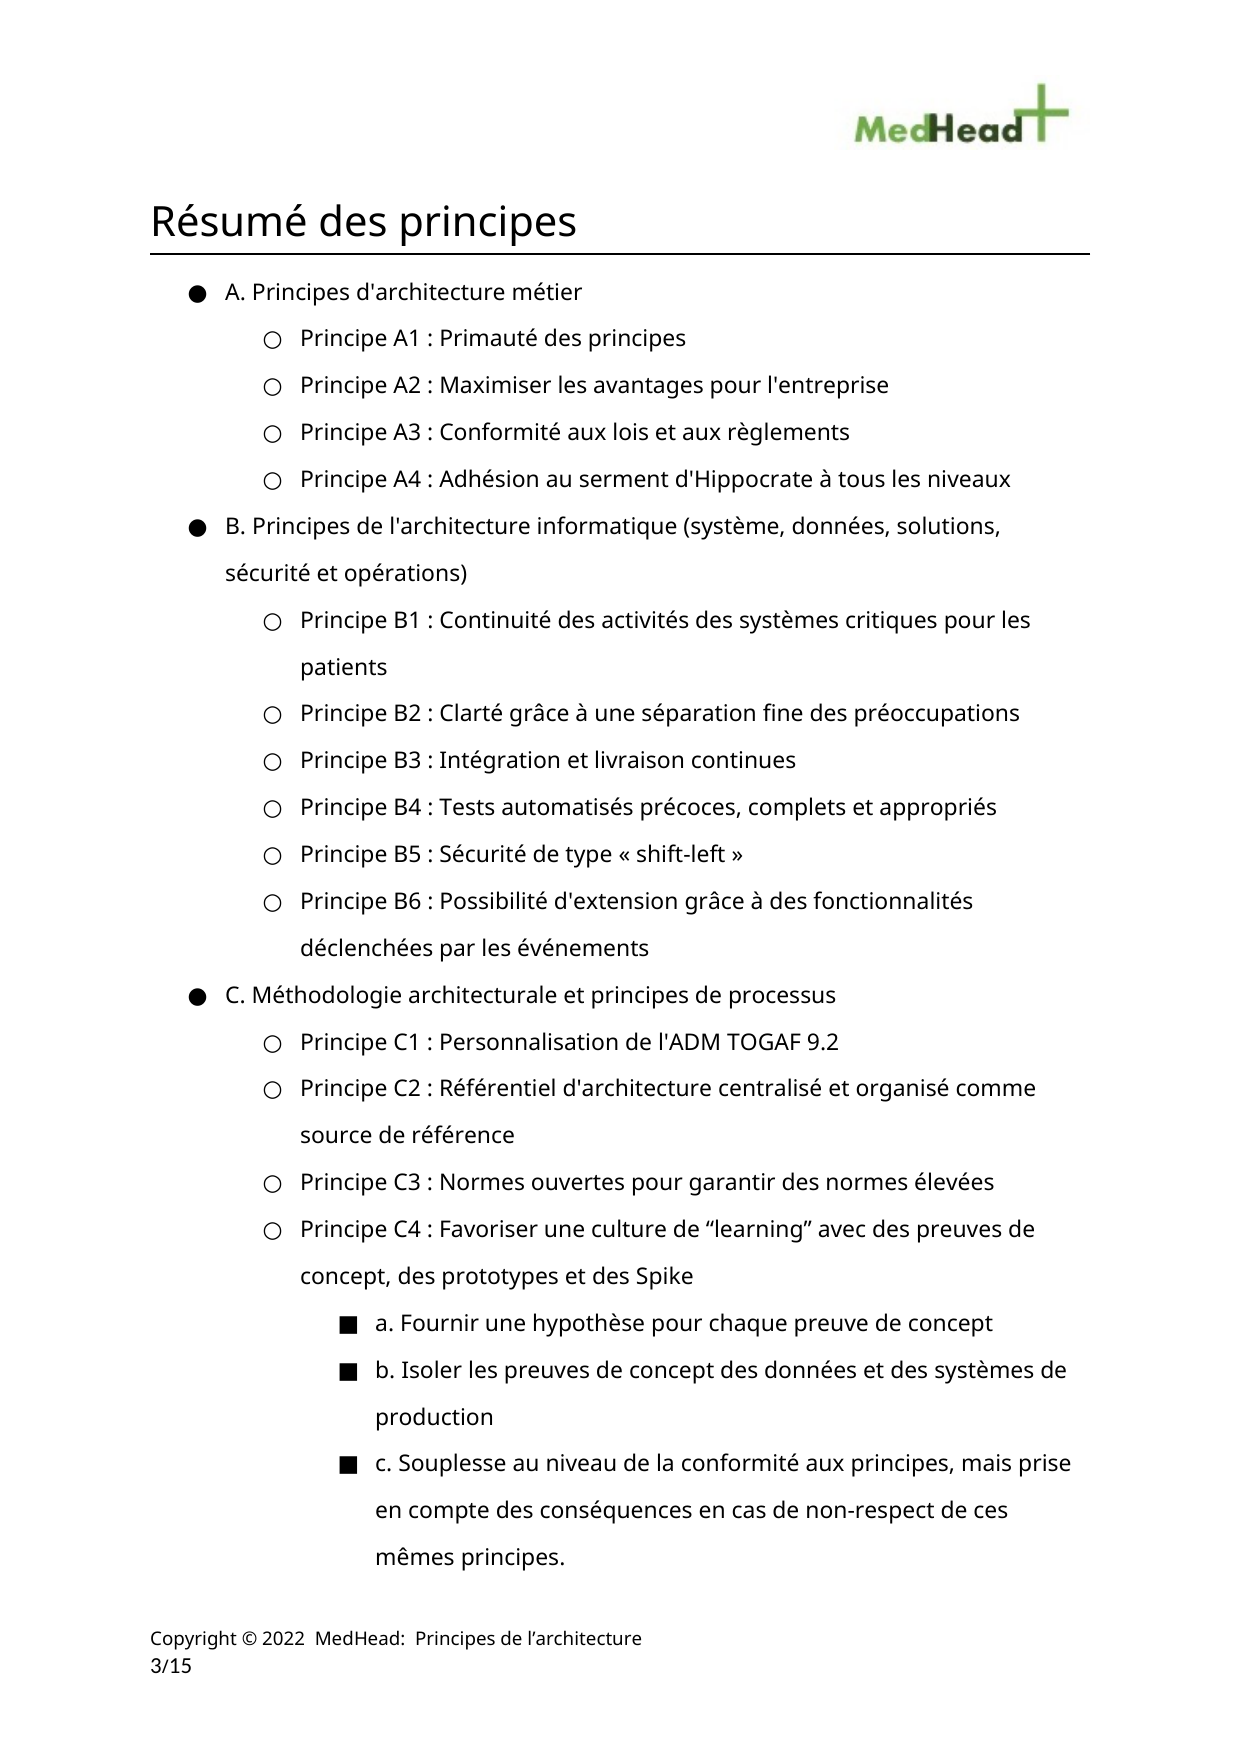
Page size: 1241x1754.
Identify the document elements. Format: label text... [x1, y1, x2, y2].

list Principe B6 : Possibilité d'extension grâce à des fonctionnalités déclenchées par les événements [262, 885, 1090, 963]
list C. Méthodologie architecturale et principes de processus [187, 979, 1090, 1010]
list Principe A1 : Primauté des principes [262, 322, 1090, 354]
list c. Souplesse au niveau de la conformité aux principes, mais prise en compte des conséquences en cas de non-respect de ces mêmes principes. [337, 1447, 1090, 1572]
list Principe A2 : Maximiser les avantages pour l'entreprise [262, 369, 1090, 401]
list Principe C2 : Référentiel d'architecture centralisé et organisé comme source de référence [262, 1072, 1090, 1151]
list Principe A3 : Conformité aux lois et aux règlements [262, 416, 1090, 447]
list Principe A4 : Adhésion au serment d'Hippocrate à tous les niveaux [262, 463, 1090, 494]
list b. Isoler les preuves de concept des données et des systèmes de production [337, 1354, 1090, 1432]
list Principe B2 : Clarté grâce à une séparation fine des préoccupations [262, 697, 1090, 729]
list Principe B3 : Intégration et livraison continues [262, 744, 1090, 776]
list Principe B5 : Sécurité de type « shift-left » [262, 838, 1090, 869]
list Principe B4 : Tests automatisés précoces, complets et appropriés [262, 791, 1090, 822]
list Principe C3 : Normes ouvertes pour garantir des normes élevées [262, 1166, 1090, 1197]
picture [834, 75, 1091, 150]
subtitle Résumé des principes [150, 192, 1090, 253]
list B. Principes de l'architecture informatique (système, données, solutions, sécurité et opérations) [187, 510, 1090, 588]
list a. Fournir une hypothèse pour chaque preuve de concept [337, 1307, 1090, 1338]
list Principe C1 : Personnalisation de l'ADM TOGAF 9.2 [262, 1026, 1090, 1057]
list Principe C4 : Favoriser une culture de “learning” avec des preuves de concept, des prototypes et des Spike [262, 1213, 1090, 1291]
list Principe B1 : Continuité des activités des systèmes critiques pour les patients [262, 604, 1090, 682]
list A. Principes d'architecture métier [187, 276, 1090, 307]
